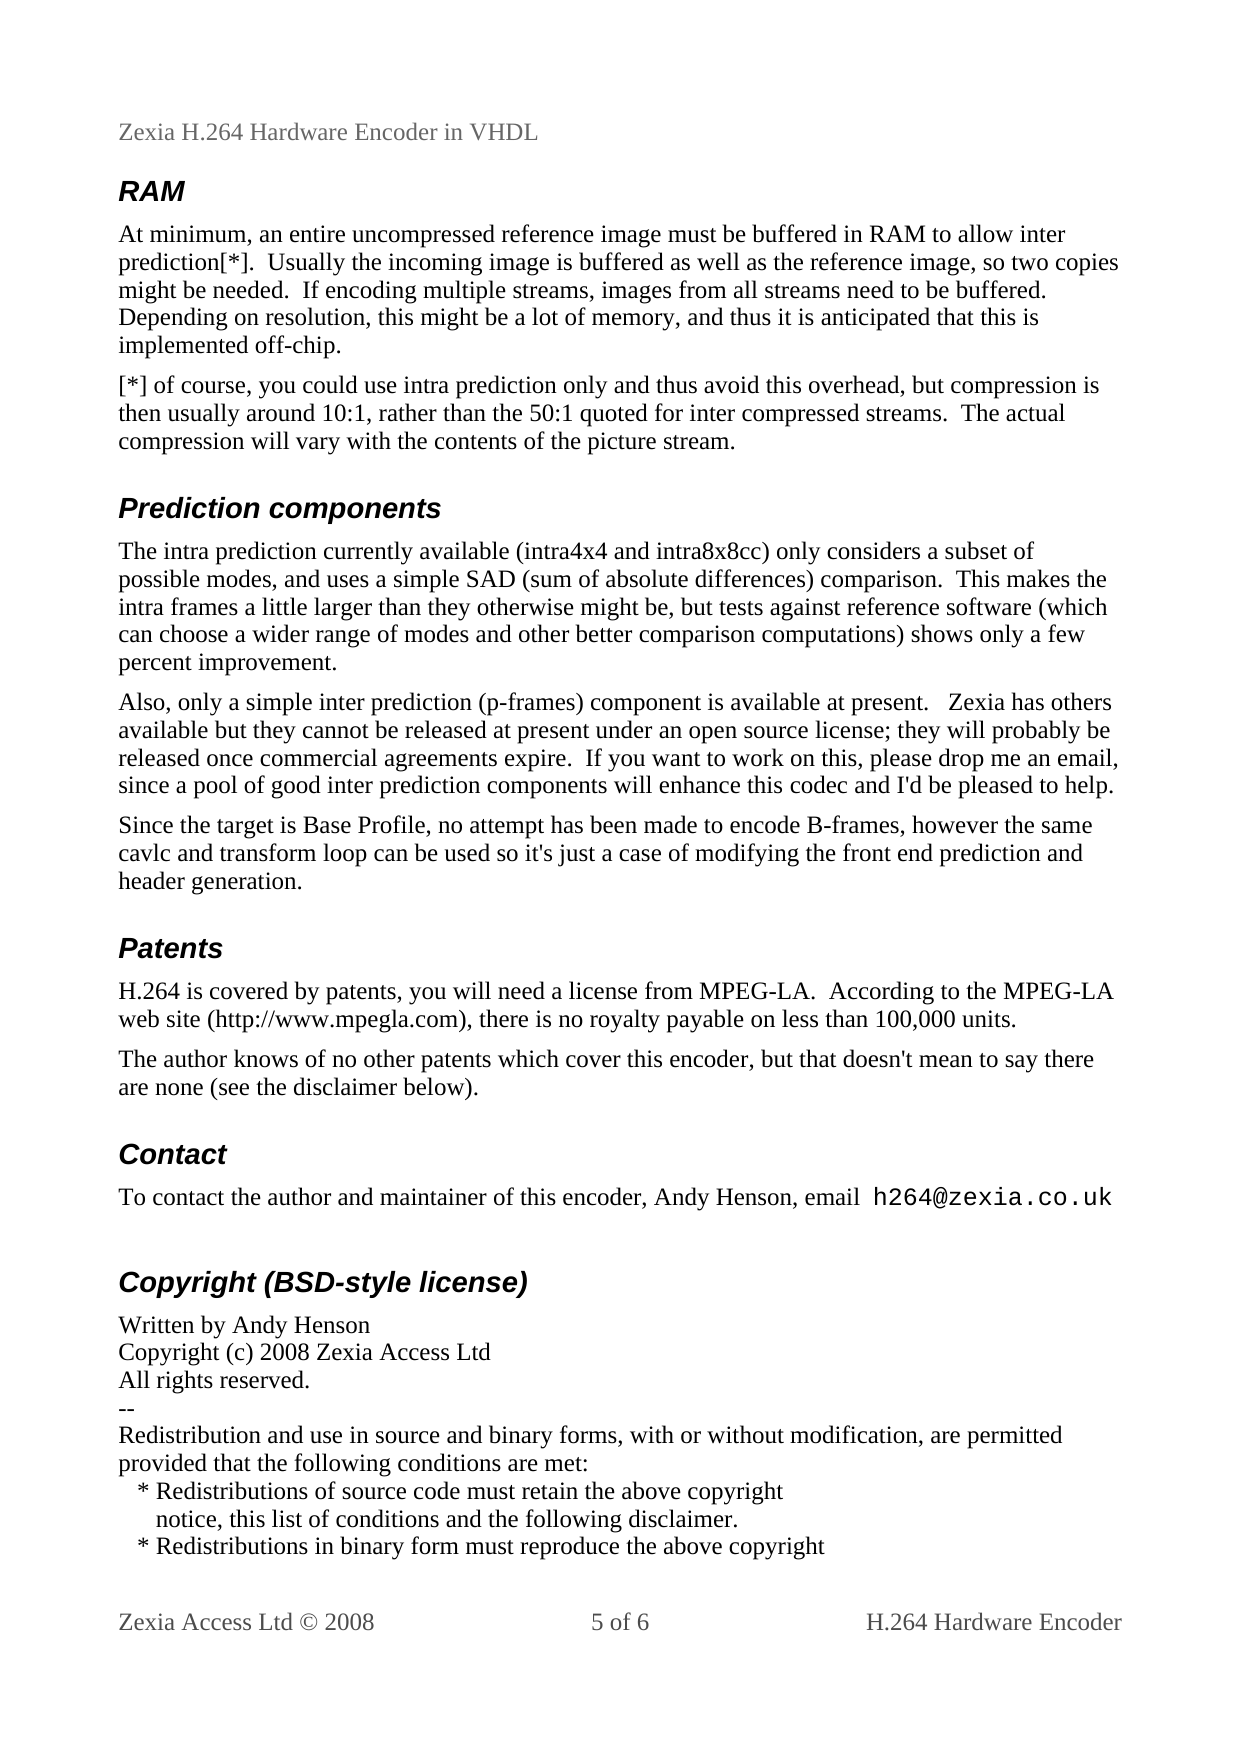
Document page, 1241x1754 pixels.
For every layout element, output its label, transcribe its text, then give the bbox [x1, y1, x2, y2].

text [*] of course, you could use intra prediction only and thus avoid this overhead, but compression is then usually around 10:1, rather than the 50:1 quoted for inter compressed streams. The actual compression will vary with the contents of the picture stream. [118, 371, 1122, 454]
text To contact the author and maintainer of this encoder, Andy Henson, email h264@zexia.co.uk [118, 1183, 1122, 1213]
text * Redistributions of source code must retain the above copyright [118, 1477, 1122, 1505]
text Since the target is Base Profile, no attempt has been made to encode B-frames, however the same cavlc and transform loop can be used so it's just a case of modifying the front end prediction and header generation. [118, 812, 1122, 895]
text At minimum, an entire uncompressed reference image must be buffered in RAM to allow inter prediction[*]. Usually the incoming image is buffered as well as the reference image, so two copies might be needed. If encoding multiple streams, images from all streams need to be buffered. Depending on resolution, this might be a lot of memory, and thus it is anticipated that this is implemented off-chip. [118, 220, 1122, 359]
subtitle Contact [118, 1138, 1122, 1171]
subtitle Prediction components [118, 492, 1122, 525]
subtitle Copyright (BSD-style license) [118, 1266, 1122, 1298]
text notice, this list of conditions and the following disclaimer. [118, 1505, 1122, 1532]
text * Redistributions in binary form must reproduce the above copyright [118, 1532, 1122, 1560]
text Copyright (c) 2008 Zexia Access Ltd [118, 1338, 1122, 1366]
text All rights reserved. [118, 1366, 1122, 1394]
text The intra prediction currently available (intra4x4 and intra8x8cc) only considers a subset of possible modes, and uses a simple SAD (sum of absolute differences) comparison. This makes the intra frames a little larger than they otherwise might be, but tests against reference software (which can choose a wider range of modes and other better comparison computations) shows only a few percent improvement. [118, 537, 1122, 676]
text Redistribution and use in source and binary forms, with or without modification, are permitted provided that the following conditions are met: [118, 1422, 1122, 1477]
subtitle Patents [118, 932, 1122, 965]
text Also, only a simple inter prediction (p-frames) component is available at present. Zexia has others available but they cannot be released at present under an open source license; they will probably be released once commercial agreements expire. If you want to work on this, please drop me an email, since a pool of good inter prediction components will enhance this codec and I'd be pleased to help. [118, 688, 1122, 799]
text The author knows of no other patents which cover this encoder, but that doesn't mean to say there are none (see the disclaimer below). [118, 1045, 1122, 1101]
text -- [118, 1394, 1122, 1422]
subtitle RAM [118, 175, 1122, 208]
text H.264 is covered by patents, you will need a license from MPEG-LA. According to the MPEG-LA web site (http://www.mpegla.com), there is no royalty payable on less than 100,000 units. [118, 977, 1122, 1033]
text Written by Andy Henson [118, 1311, 1122, 1338]
